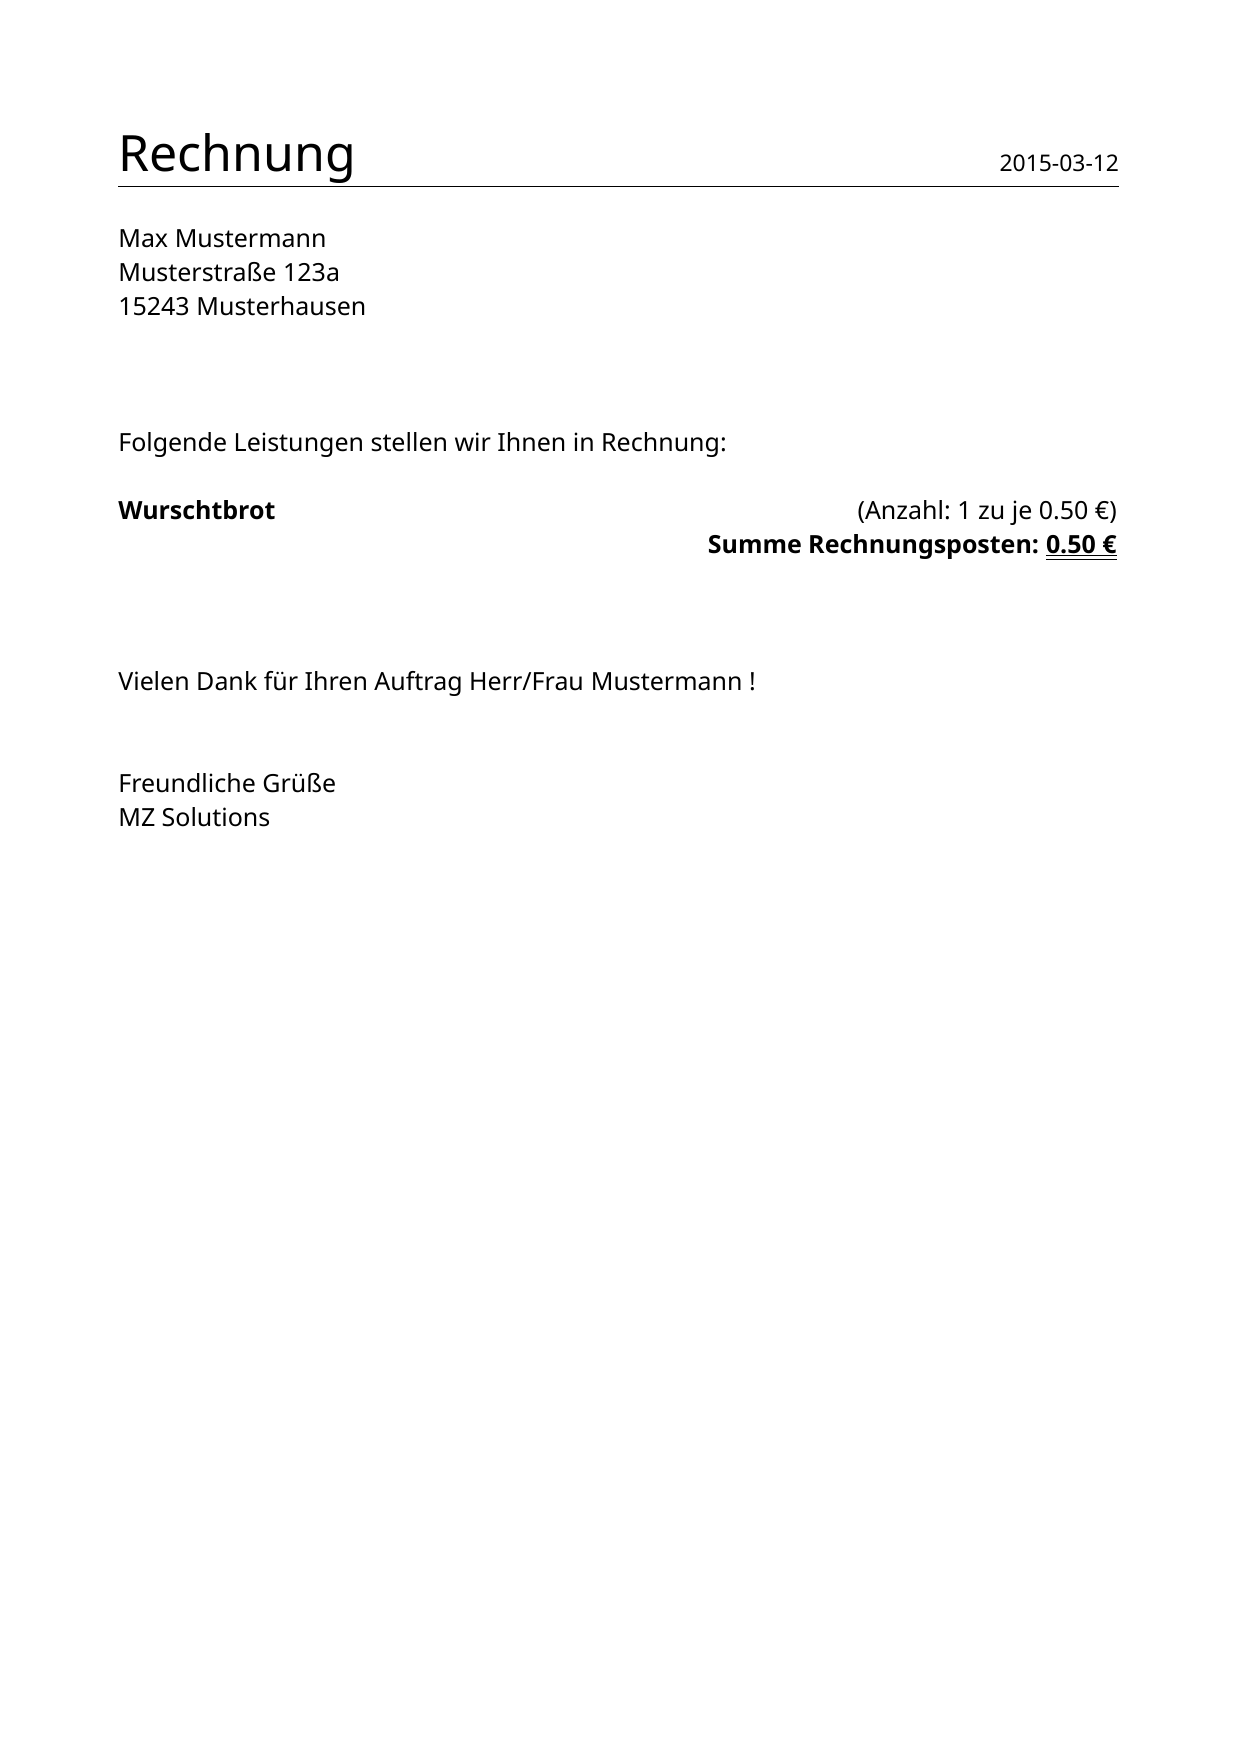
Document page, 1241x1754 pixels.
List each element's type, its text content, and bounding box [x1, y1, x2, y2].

text Folgende Leistungen stellen wir Ihnen in Rechnung: [118, 425, 1122, 459]
text MZ Solutions [118, 799, 1122, 833]
text Rechnung 2015-03-12 [118, 118, 1119, 186]
text Freundliche Grüße [118, 765, 1122, 799]
table_header Wurschtbrot (Anzahl: 1 zu je 0.50 €) Summe Rechnungsposten: 0.50 € [118, 493, 1122, 595]
text Max Mustermann Musterstraße 123a 15243 Musterhausen [118, 220, 1122, 323]
text Vielen Dank für Ihren Auftrag Herr/Frau Mustermann ! [118, 663, 1122, 697]
